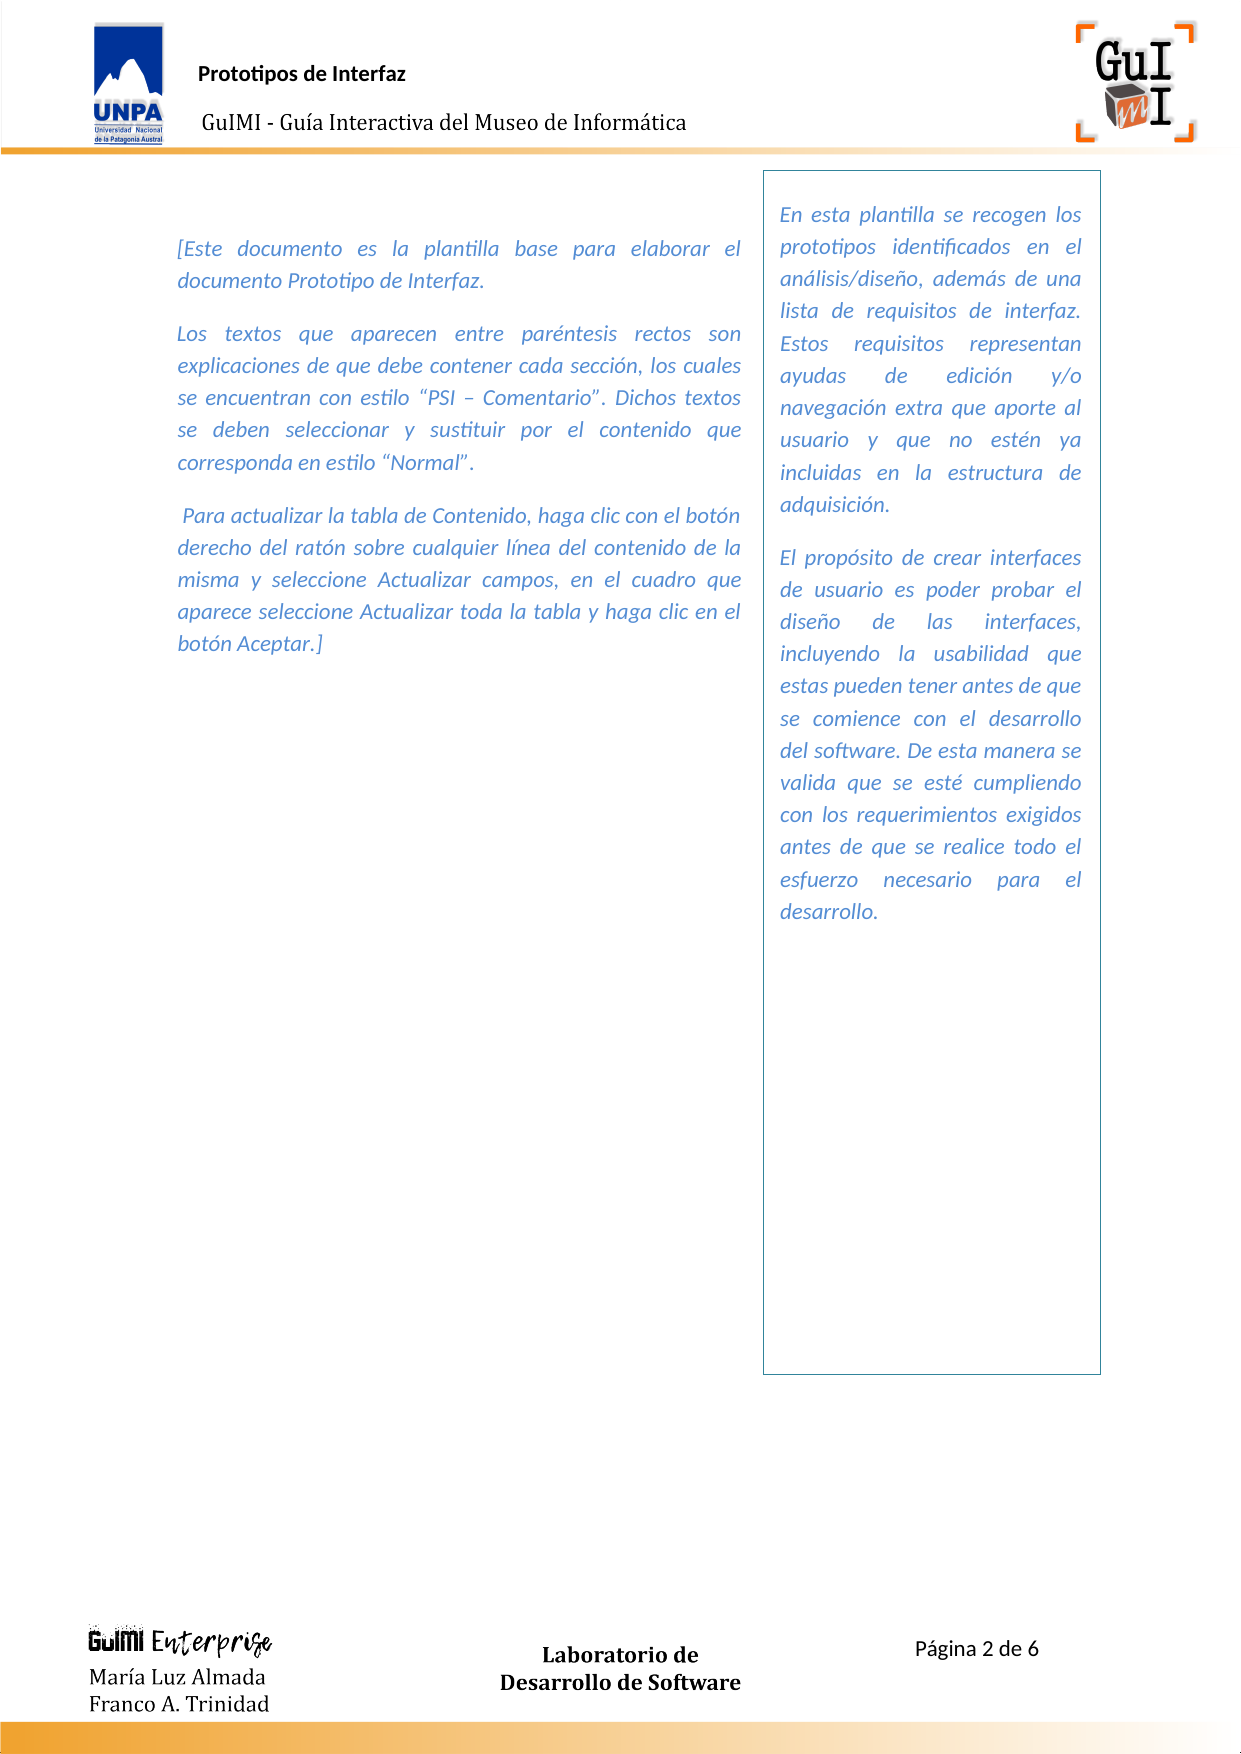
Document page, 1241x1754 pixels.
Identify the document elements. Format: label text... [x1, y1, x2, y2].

picture [0, 0, 1241, 155]
text En esta plantilla se recogen los prototipos identificados en el análisis/diseño, además de una lista de requisitos de interfaz. Estos requisitos representan ayudas de edición y/o navegación extra que aporte al usuario y que no estén ya incluidas en la estructura de adquisición. [779, 200, 1084, 518]
text Para actualizar la tabla de Contenido, haga clic con el botón derecho del ratón sobre cualquier línea del contenido de la misma y seleccione Actualizar campos, en el cuadro que aparece seleccione Actualizar toda la tabla y haga clic en el botón Aceptar.] [177, 501, 763, 657]
text Los textos que aparecen entre paréntesis rectos son explicaciones de que debe contener cada sección, los cuales se encuentran con estilo “PSI – Comentario”. Dichos textos se deben seleccionar y sustituir por el contenido que corresponda en estilo “Normal”. [177, 319, 763, 476]
text El propósito de crear interfaces de usuario es poder probar el diseño de las interfaces, incluyendo la usabilidad que estas pueden tener antes de que se comience con el desarrollo del software. De esta manera se valida que se esté cumpliendo con los requerimientos exigidos antes de que se realice todo el esfuerzo necesario para el desarrollo. [779, 543, 1084, 925]
text [Este documento es la plantilla base para elaborar el documento Prototipo de Interfaz. [177, 234, 763, 294]
picture [0, 1613, 1241, 1754]
